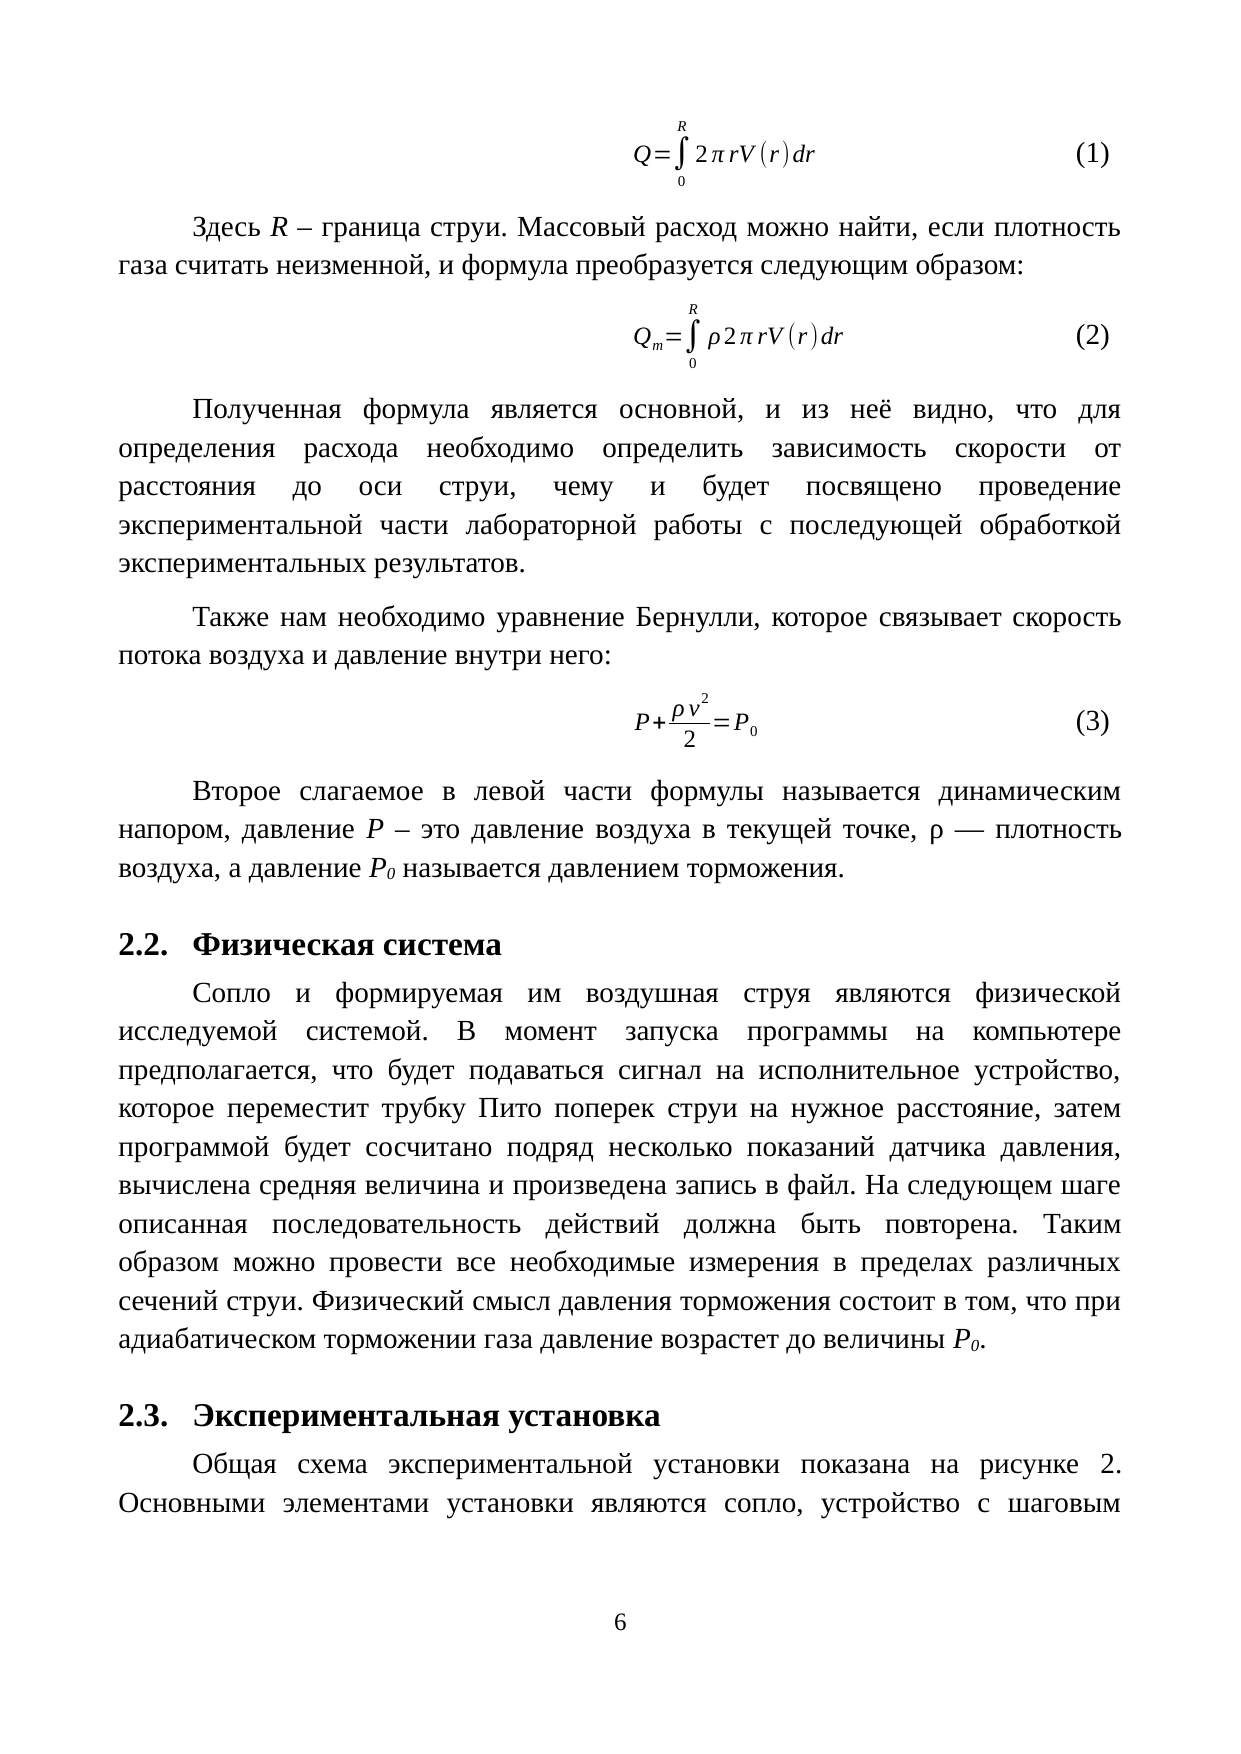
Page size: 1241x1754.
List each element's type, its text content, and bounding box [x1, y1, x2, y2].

text Сопло и формируемая им воздушная струя являются физической исследуемой системой. В момент запуска программы на компьютере предполагается, что будет подаваться сигнал на исполнительное устройство, которое переместит трубку Пито поперек струи на нужное расстояние, затем программой будет сосчитано подряд несколько показаний датчика давления, вычислена средняя величина и произведена запись в файл. На следующем шаге описанная последовательность действий должна быть повторена. Таким образом можно провести все необходимые измерения в пределах различных сечений струи. Физический смысл давления торможения состоит в том, что при адиабатическом торможении газа давление возрастет до величины P0. [118, 975, 1122, 1355]
subtitle Экспериментальная установка [118, 1396, 1122, 1434]
subtitle Физическая система [118, 924, 1122, 962]
text Также нам необходимо уравнение Бернулли, которое связывает скорость потока воздуха и давление внутри него: [118, 599, 1122, 671]
text Второе слагаемое в левой части формулы называется динамическим напором, давление P – это давление воздуха в текущей точке, ρ — плотность воздуха, а давление P0 называется давлением торможения. [118, 773, 1122, 883]
text Здесь R – граница струи. Массовый расход можно найти, если плотность газа считать неизменной, и формула преобразуется следующим образом: [118, 209, 1122, 281]
text Общая схема экспериментальной установки показана на рисунке 2. Основными элементами установки являются сопло, устройство с шаговым [118, 1446, 1122, 1518]
text (1) [118, 118, 1122, 189]
text Полученная формула является основной, и из неё видно, что для определения расхода необходимо определить зависимость скорости от расстояния до оси струи, чему и будет посвящено проведение экспериментальной части лабораторной работы с последующей обработкой экспериментальных результатов. [118, 391, 1122, 579]
text (3) [118, 690, 1122, 753]
text (2) [118, 301, 1122, 372]
